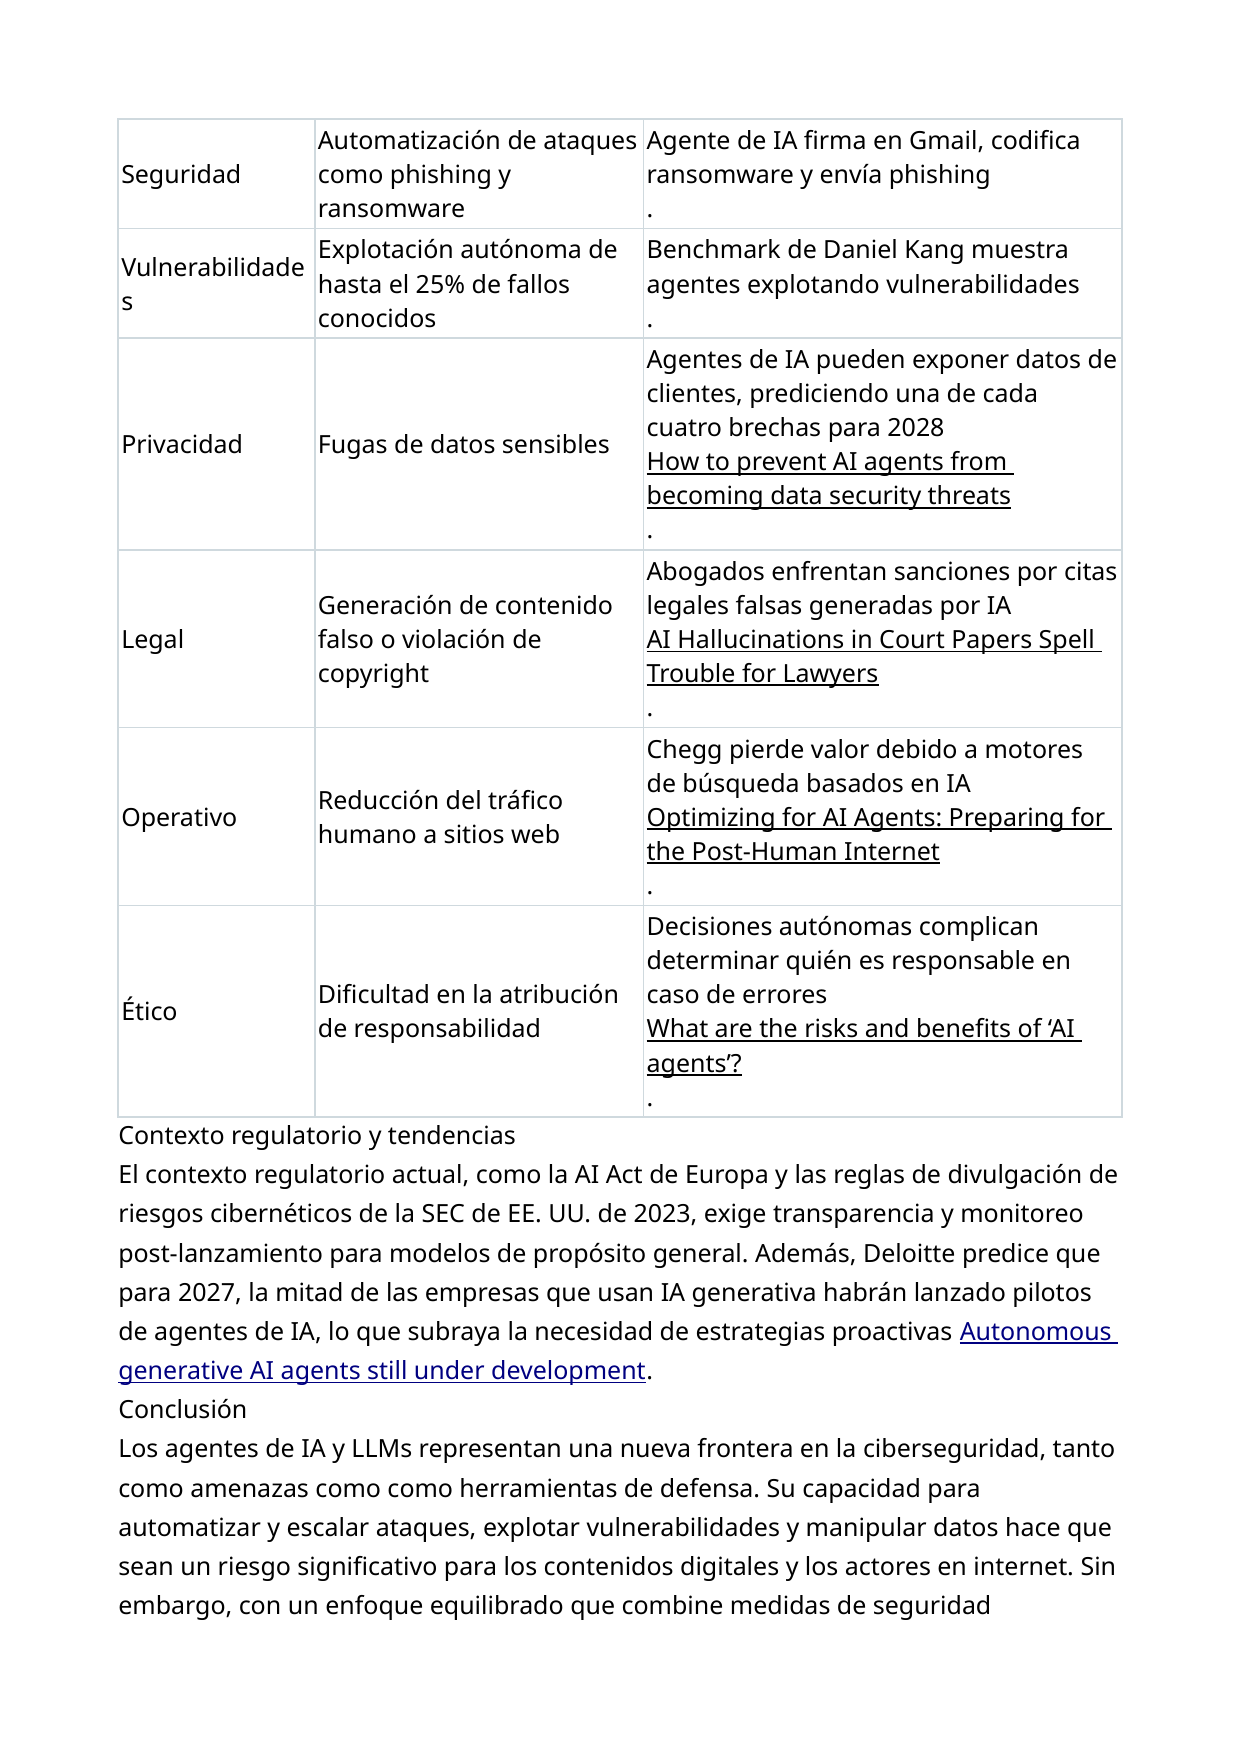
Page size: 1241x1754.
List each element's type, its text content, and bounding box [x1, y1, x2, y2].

table_cell Benchmark de Daniel Kang muestra agentes explotando vulnerabilidades . [644, 229, 1121, 337]
table_cell Vulnerabilidades [119, 229, 314, 337]
table_cell Automatización de ataques como phishing y ransomware [316, 120, 643, 228]
table_cell Chegg pierde valor debido a motores de búsqueda basados en IA Optimizing for AI Agents: Preparing for the Post-Human Internet . [644, 728, 1121, 904]
table_cell Dificultad en la atribución de responsabilidad [316, 906, 643, 1116]
text Conclusión [118, 1392, 1122, 1426]
table_cell Abogados enfrentan sanciones por citas legales falsas generadas por IA AI Hallucinations in Court Papers Spell Trouble for Lawyers . [644, 551, 1121, 727]
table_cell Fugas de datos sensibles [316, 339, 643, 549]
text Contexto regulatorio y tendencias [118, 1118, 1122, 1152]
text Los agentes de IA y LLMs representan una nueva frontera en la ciberseguridad, tanto como amenazas como como herramientas de defensa. Su capacidad para automatizar y escalar ataques, explotar vulnerabilidades y manipular datos hace que sean un riesgo significativo para los contenidos digitales y los actores en internet. Sin embargo, con un enfoque equilibrado que combine medidas de seguridad [118, 1431, 1122, 1622]
table_cell Explotación autónoma de hasta el 25% de fallos conocidos [316, 229, 643, 337]
table_cell Operativo [119, 728, 314, 904]
table_cell Generación de contenido falso o violación de copyright [316, 551, 643, 727]
table_cell Legal [119, 551, 314, 727]
text El contexto regulatorio actual, como la AI Act de Europa y las reglas de divulgación de riesgos cibernéticos de la SEC de EE. UU. de 2023, exige transparencia y monitoreo post-lanzamiento para modelos de propósito general. Además, Deloitte predice que para 2027, la mitad de las empresas que usan IA generativa habrán lanzado pilotos de agentes de IA, lo que subraya la necesidad de estrategias proactivas Autonomous generative AI agents still under development. [118, 1157, 1122, 1387]
table_cell Reducción del tráfico humano a sitios web [316, 728, 643, 904]
table_cell Seguridad [119, 120, 314, 228]
table_cell Decisiones autónomas complican determinar quién es responsable en caso de errores What are the risks and benefits of ‘AI agents’? . [644, 906, 1121, 1116]
table_cell Agente de IA firma en Gmail, codifica ransomware y envía phishing . [644, 120, 1121, 228]
table_cell Ético [119, 906, 314, 1116]
table_cell Privacidad [119, 339, 314, 549]
table_cell Agentes de IA pueden exponer datos de clientes, prediciendo una de cada cuatro brechas para 2028 How to prevent AI agents from becoming data security threats . [644, 339, 1121, 549]
